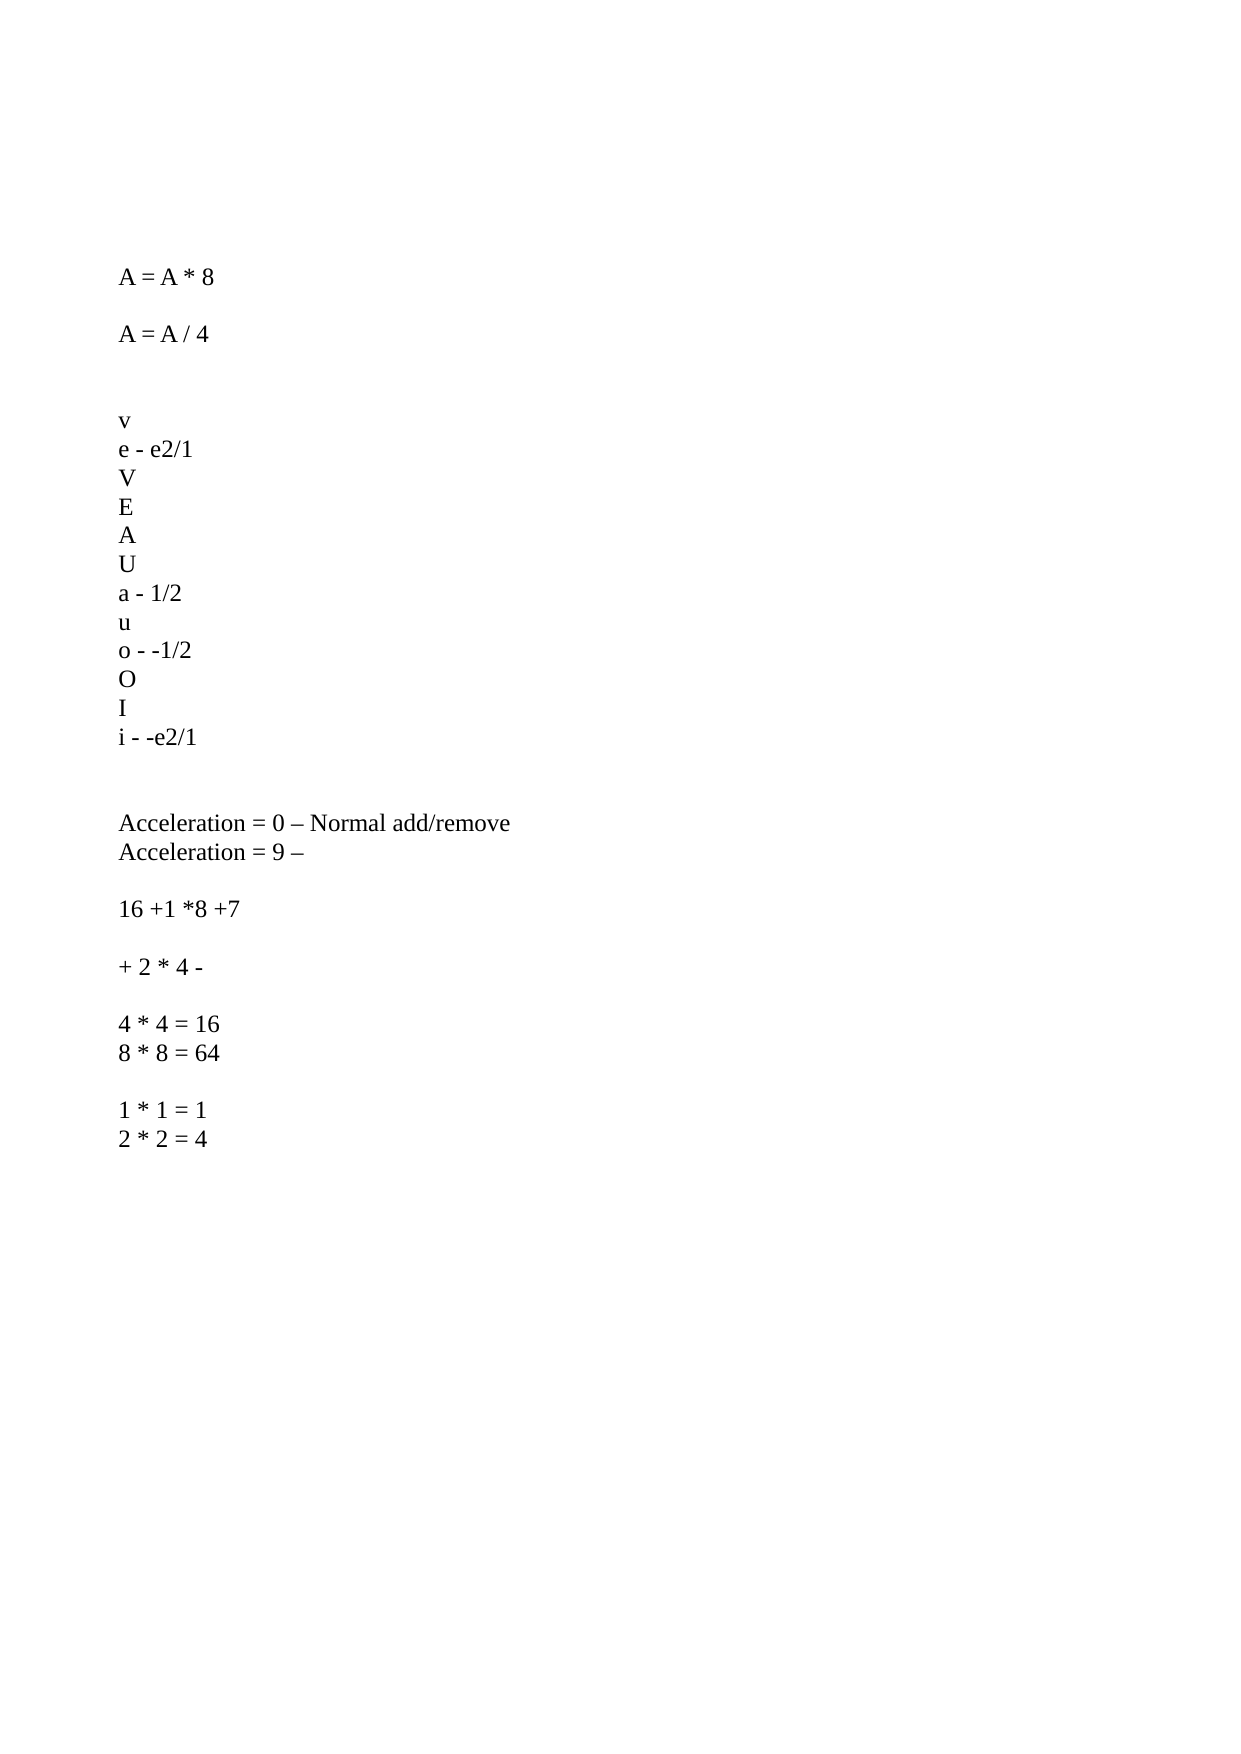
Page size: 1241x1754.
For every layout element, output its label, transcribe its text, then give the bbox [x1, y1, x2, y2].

text U [118, 549, 1122, 578]
text 1 * 1 = 1 [118, 1096, 1122, 1124]
text a - 1/2 [118, 578, 1122, 607]
text A [118, 521, 1122, 549]
text Acceleration = 0 – Normal add/remove [118, 808, 1122, 837]
text E [118, 492, 1122, 521]
text V [118, 463, 1122, 492]
text 2 * 2 = 4 [118, 1124, 1122, 1153]
text o - -1/2 [118, 636, 1122, 664]
text + 2 * 4 - [118, 952, 1122, 981]
text u [118, 607, 1122, 636]
text v [118, 406, 1122, 434]
text Acceleration = 9 – [118, 837, 1122, 866]
text O [118, 664, 1122, 693]
text 16 +1 *8 +7 [118, 894, 1122, 923]
text I [118, 693, 1122, 722]
text 8 * 8 = 64 [118, 1038, 1122, 1067]
text 4 * 4 = 16 [118, 1009, 1122, 1038]
text e - e2/1 [118, 434, 1122, 463]
text i - -e2/1 [118, 722, 1122, 751]
text A = A * 8 [118, 262, 1122, 291]
text A = A / 4 [118, 319, 1122, 348]
